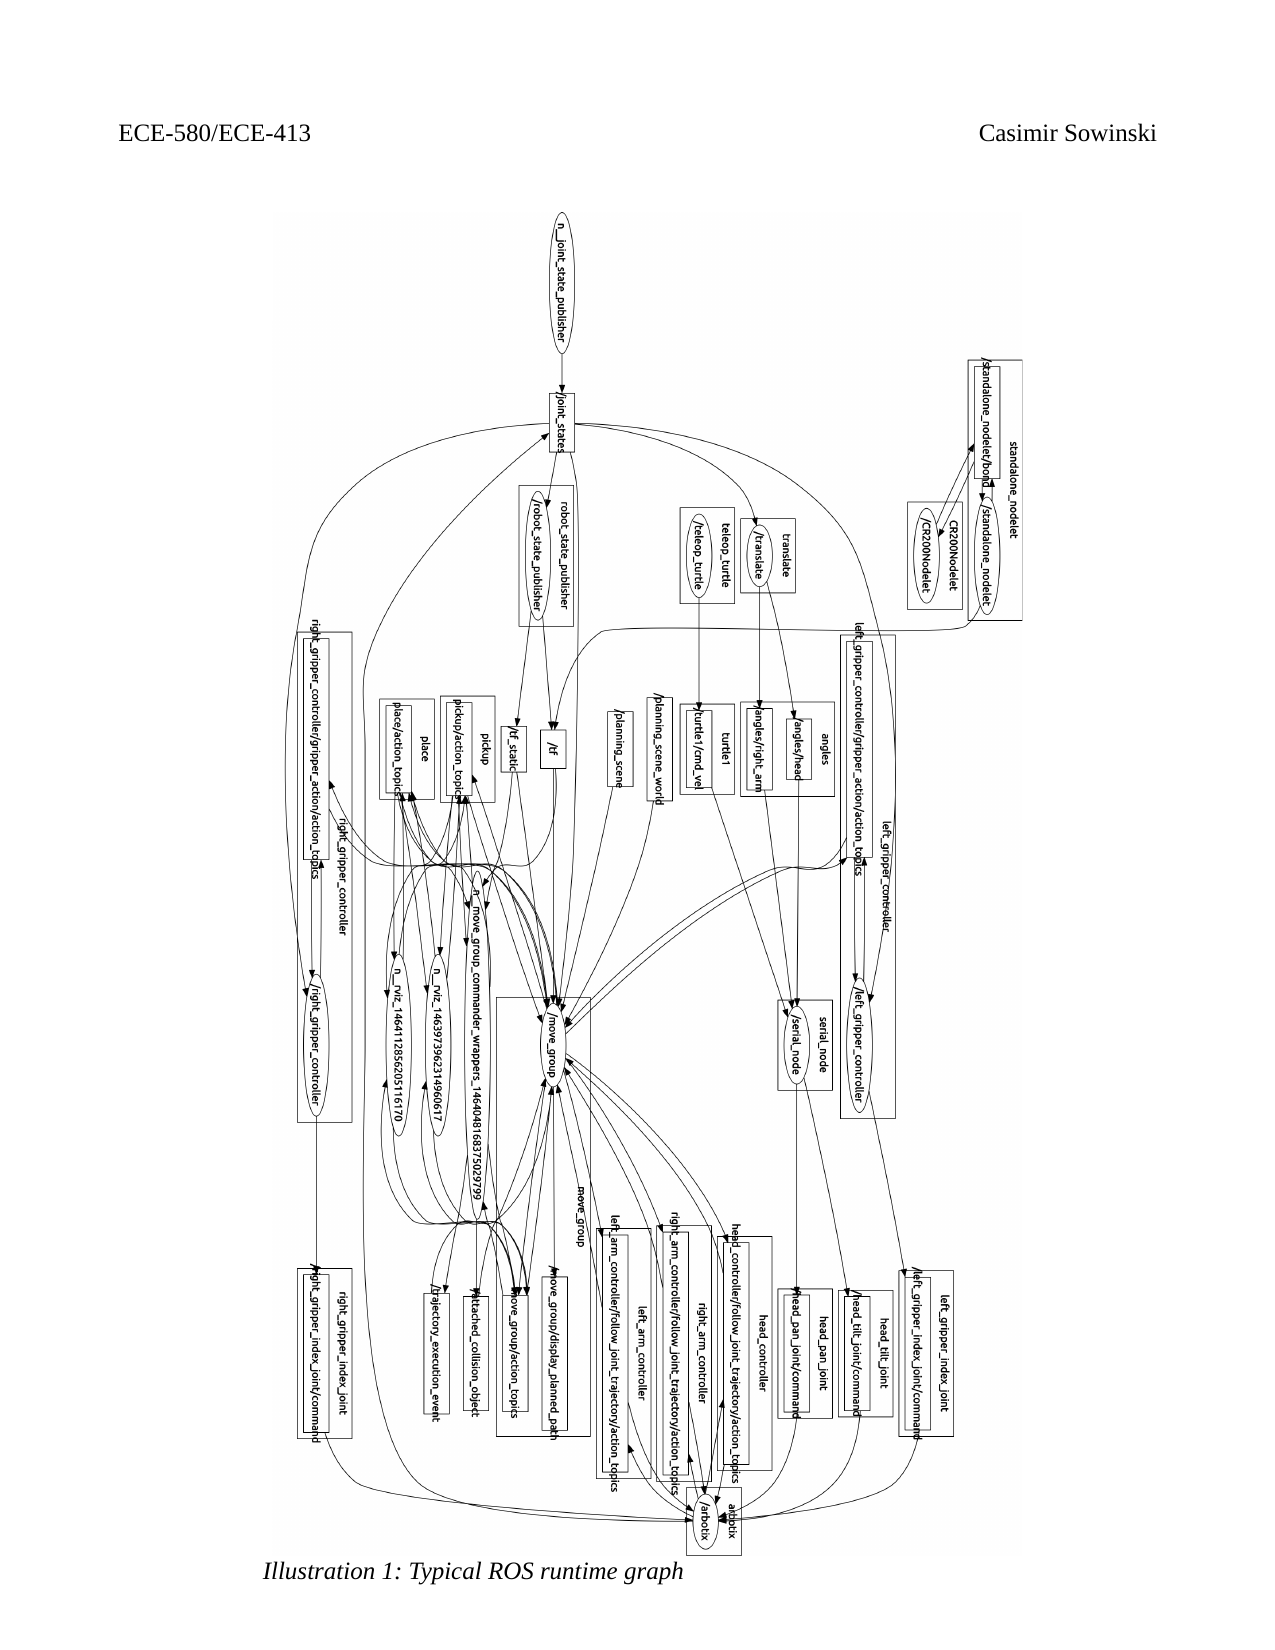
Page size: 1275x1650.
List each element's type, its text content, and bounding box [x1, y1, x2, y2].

picture [272, 212, 1023, 1556]
text Illustration 1: Typical ROS runtime graph [263, 333, 1012, 1585]
